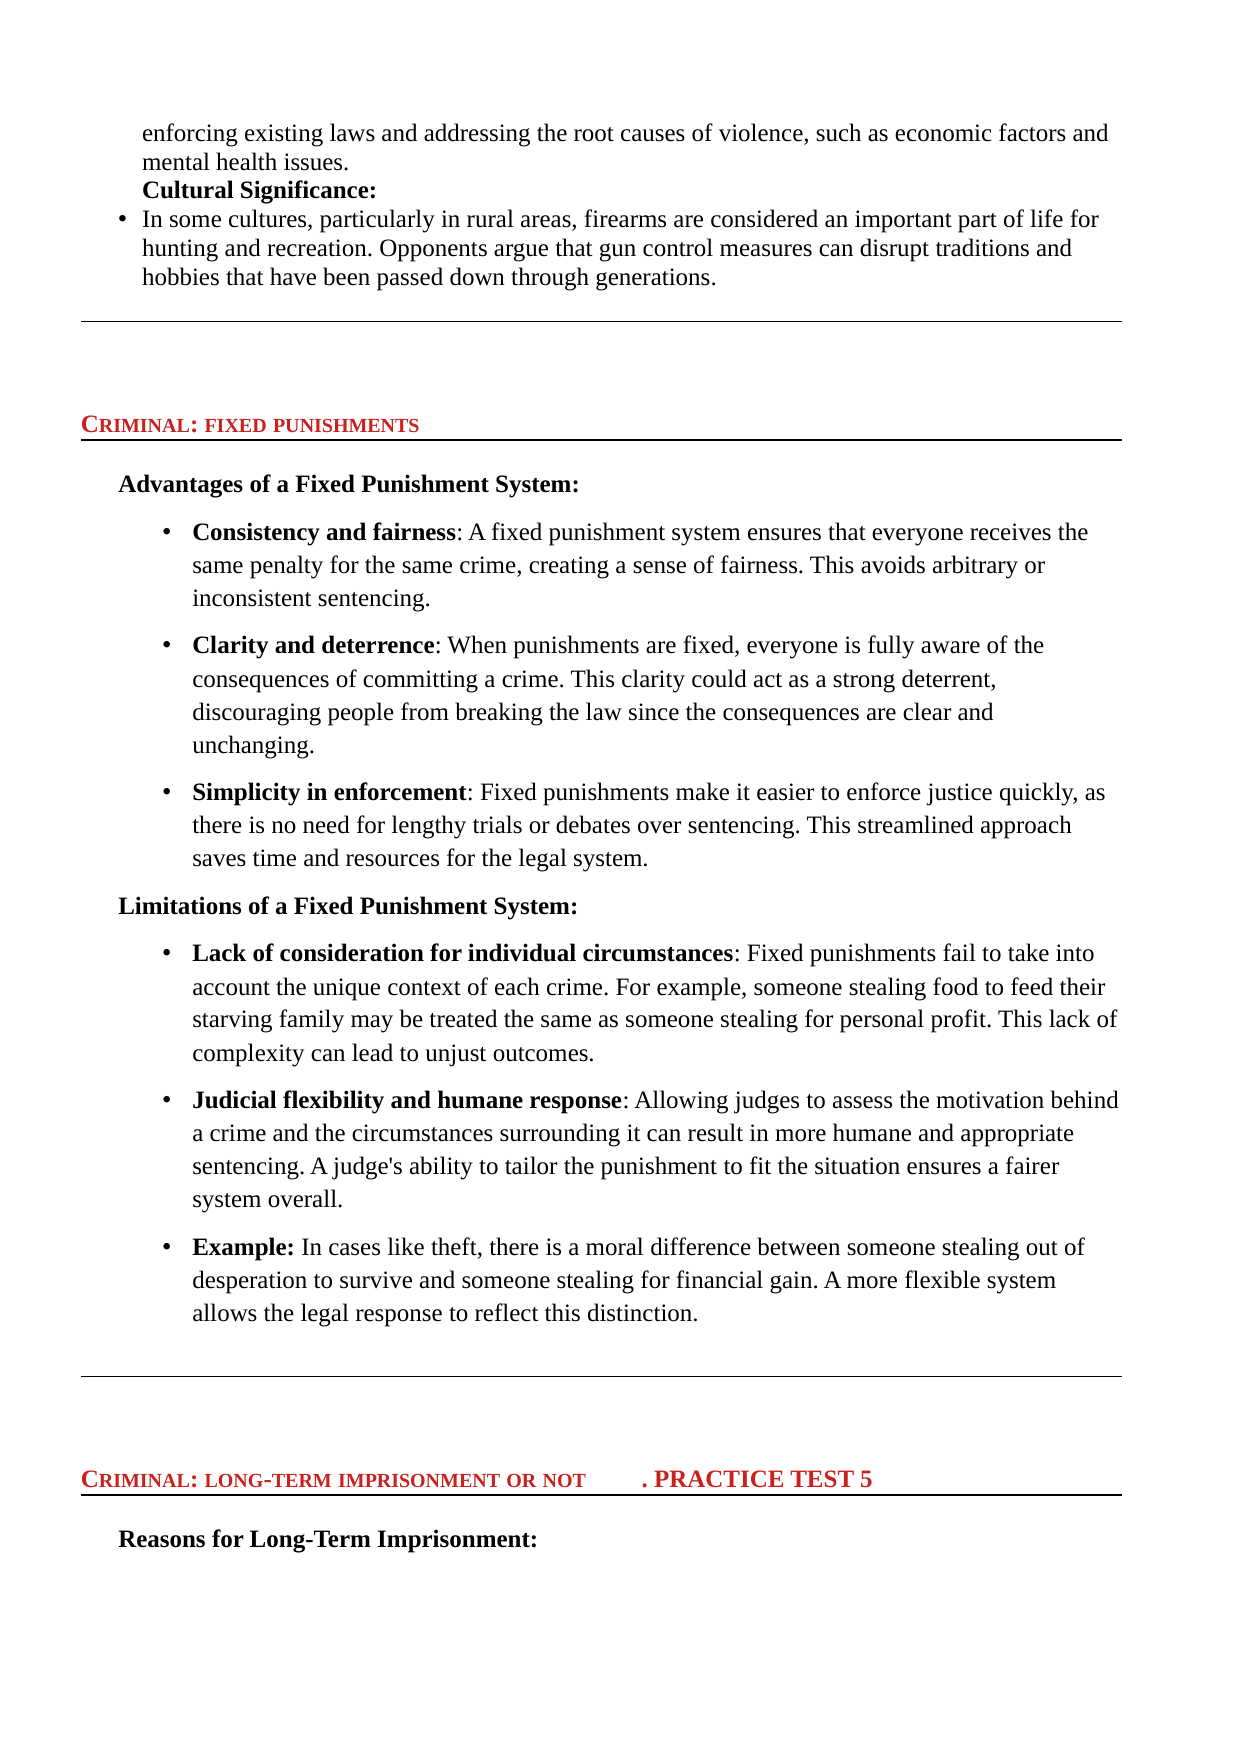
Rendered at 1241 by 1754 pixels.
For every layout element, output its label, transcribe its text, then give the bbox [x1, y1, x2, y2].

text Advantages of a Fixed Punishment System: [118, 469, 1122, 498]
text Limitations of a Fixed Punishment System: [118, 891, 1122, 920]
list Judicial flexibility and humane response: Allowing judges to assess the motivation behind a crime and the circumstances surrounding it can result in more humane and appropriate sentencing. A judge's ability to tailor the punishment to fit the situation ensures a fairer system overall. [162, 1085, 1122, 1213]
subtitle Criminal: long-term imprisonment or not . PRACTICE TEST 5 [81, 1464, 1122, 1494]
list Lack of consideration for individual circumstances: Fixed punishments fail to take into account the unique context of each crime. For example, someone stealing food to feed their starving family may be treated the same as someone stealing for personal profit. This lack of complexity can lead to unjust outcomes. [162, 938, 1122, 1066]
list Consistency and fairness: A fixed punishment system ensures that everyone receives the same penalty for the same crime, creating a sense of fairness. This avoids arbitrary or inconsistent sentencing. [162, 517, 1122, 612]
text Reasons for Long-Term Imprisonment: [118, 1524, 1122, 1553]
list Example: In cases like theft, there is a moral difference between someone stealing out of desperation to survive and someone stealing for financial gain. A more flexible system allows the legal response to reflect this distinction. [162, 1232, 1122, 1327]
list In some cultures, particularly in rural areas, firearms are considered an important part of life for hunting and recreation. Opponents argue that gun control measures can disrupt traditions and hobbies that have been passed down through generations. [118, 204, 1122, 291]
list Cultural Significance: [118, 176, 1122, 204]
list enforcing existing laws and addressing the root causes of violence, such as economic factors and mental health issues. [118, 118, 1122, 176]
list Simplicity in enforcement: Fixed punishments make it easier to enforce justice quickly, as there is no need for lengthy trials or debates over sentencing. This streamlined approach saves time and resources for the legal system. [162, 777, 1122, 872]
subtitle Criminal: fixed punishments [81, 409, 1122, 439]
list Clarity and deterrence: When punishments are fixed, everyone is fully aware of the consequences of committing a crime. This clarity could act as a strong deterrent, discouraging people from breaking the law since the consequences are clear and unchanging. [162, 631, 1122, 758]
